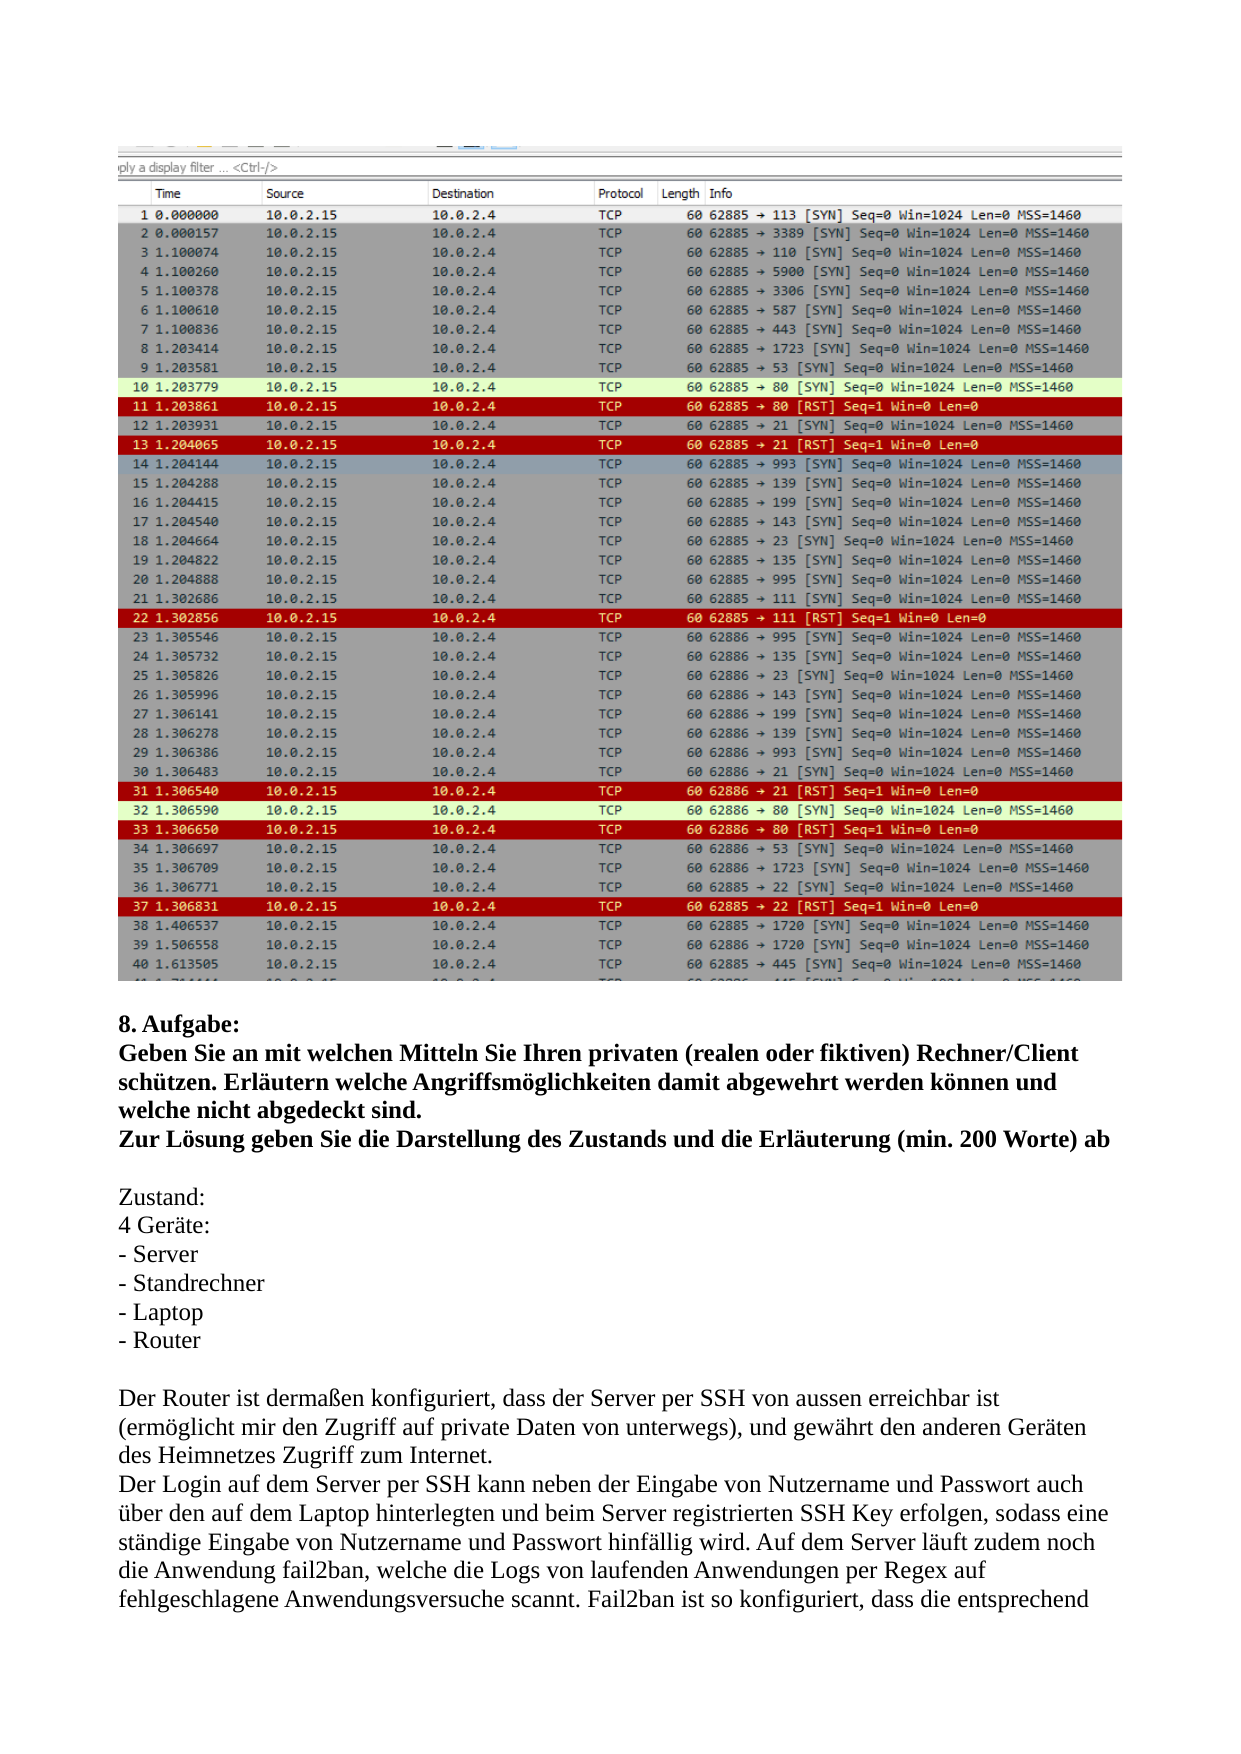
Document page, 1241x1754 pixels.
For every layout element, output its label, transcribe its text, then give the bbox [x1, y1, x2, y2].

text Zustand: [118, 1182, 1122, 1210]
text Zur Lösung geben Sie die Darstellung des Zustands und die Erläuterung (min. 200 Worte) ab [118, 1124, 1122, 1153]
text - Server [118, 1239, 1122, 1268]
text Der Router ist dermaßen konfiguriert, dass der Server per SSH von aussen erreichbar ist (ermöglicht mir den Zugriff auf private Daten von unterwegs), und gewährt den anderen Geräten des Heimnetzes Zugriff zum Internet. [118, 1383, 1122, 1469]
text welche nicht abgedeckt sind. [118, 1095, 1122, 1124]
text Der Login auf dem Server per SSH kann neben der Eingabe von Nutzername und Passwort auch über den auf dem Laptop hinterlegten und beim Server registrierten SSH Key erfolgen, sodass eine ständige Eingabe von Nutzername und Passwort hinfällig wird. Auf dem Server läuft zudem noch die Anwendung fail2ban, welche die Logs von laufenden Anwendungen per Regex auf fehlgeschlagene Anwendungsversuche scannt. Fail2ban ist so konfiguriert, dass die entsprechend [118, 1469, 1122, 1613]
text - Standrechner [118, 1268, 1122, 1297]
text - Laptop [118, 1297, 1122, 1325]
text 4 Geräte: [118, 1210, 1122, 1239]
text schützen. Erläutern welche Angriffsmöglichkeiten damit abgewehrt werden können und [118, 1067, 1122, 1095]
text - Router [118, 1325, 1122, 1354]
picture [118, 146, 1123, 981]
text 8. Aufgabe: [118, 1009, 1122, 1038]
text Geben Sie an mit welchen Mitteln Sie Ihren privaten (realen oder fiktiven) Rechner/Client [118, 1038, 1122, 1067]
